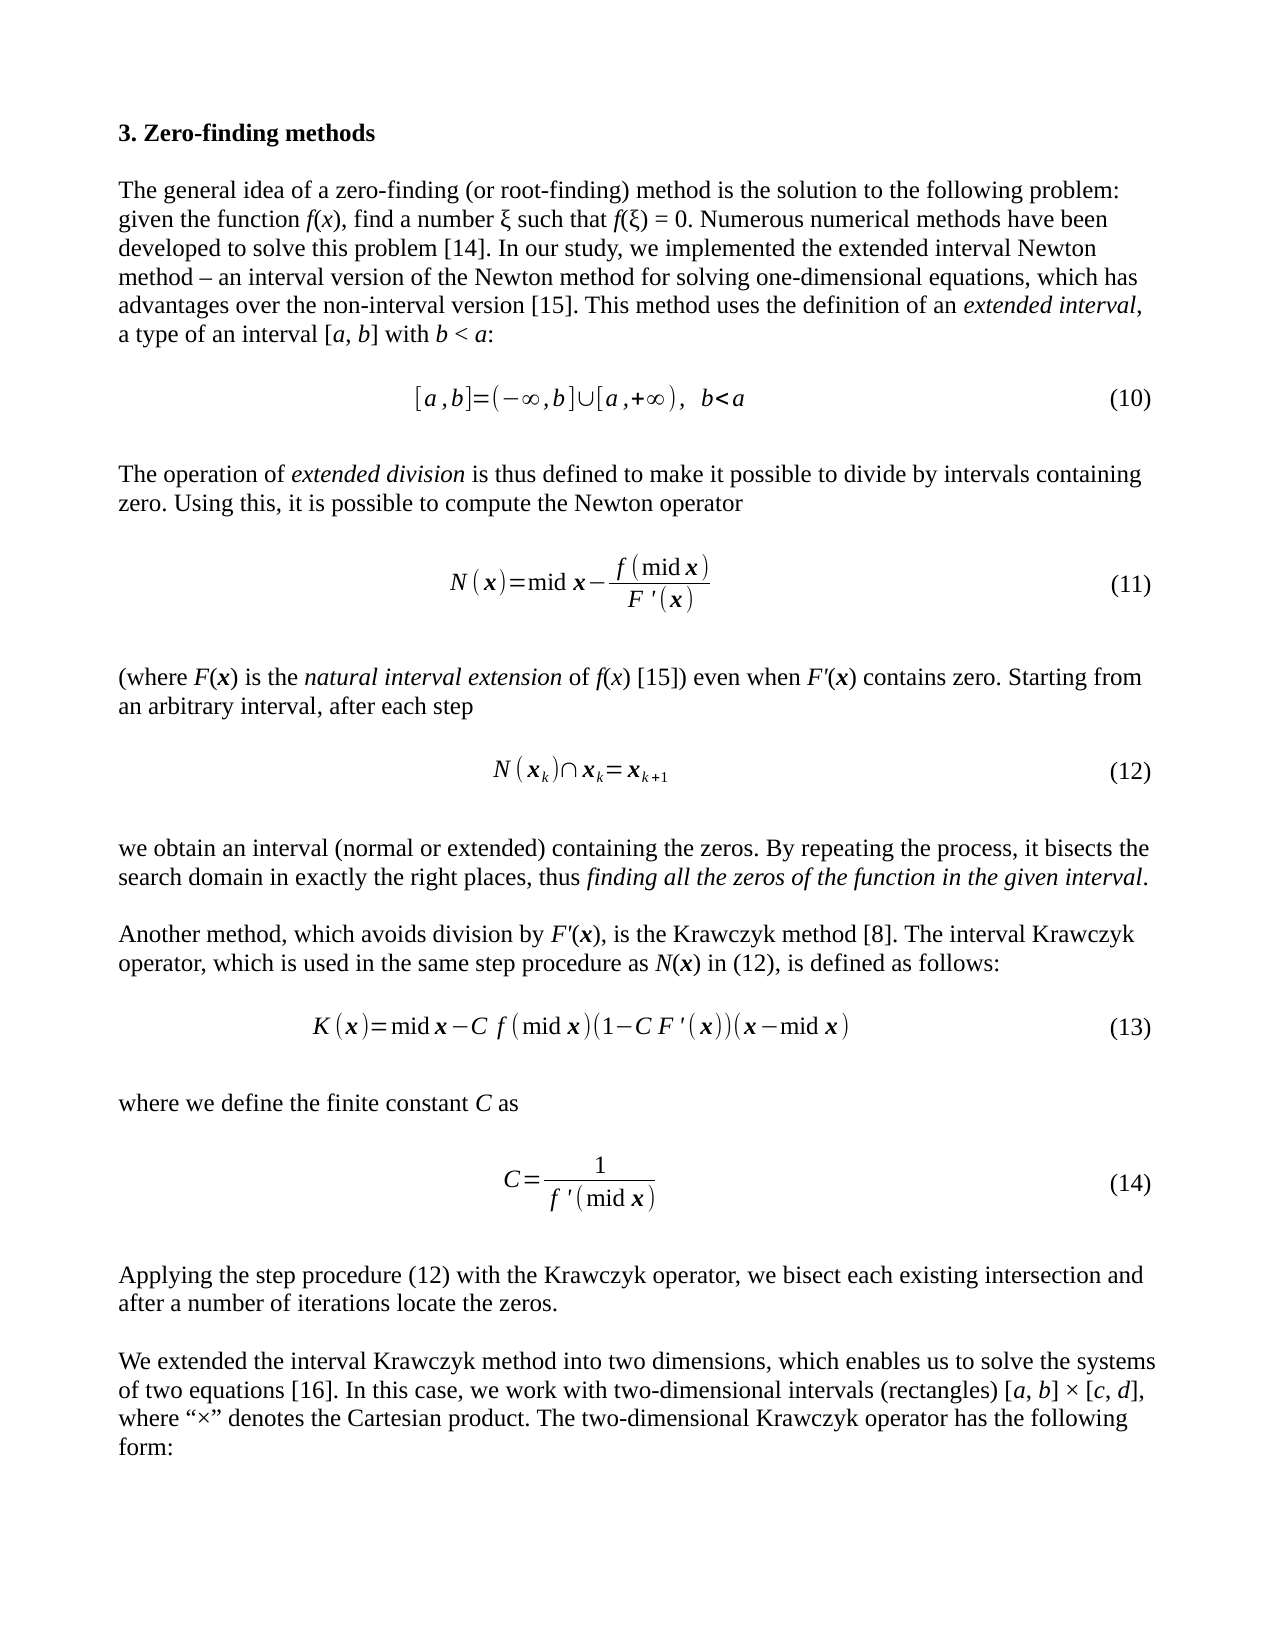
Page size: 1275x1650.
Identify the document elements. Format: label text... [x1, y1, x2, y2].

table_header (10) [1041, 377, 1157, 431]
table_header [118, 546, 1041, 633]
table_header (12) [1041, 749, 1157, 804]
text Another method, which avoids division by F'(x), is the Krawczyk method [8]. The interval Krawczyk operator, which is used in the same step procedure as N(x) in (12), is defined as follows: [118, 919, 1157, 977]
table_header [118, 749, 1041, 804]
table_header (13) [1041, 1006, 1157, 1059]
text we obtain an interval (normal or extended) containing the zeros. By repeating the process, it bisects the search domain in exactly the right places, thus finding all the zeros of the function in the given interval. [118, 833, 1157, 891]
table_header [118, 377, 1041, 431]
text (where F(x) is the natural interval extension of f(x) [15]) even when F'(x) contains zero. Starting from an arbitrary interval, after each step [118, 662, 1157, 720]
table_header [118, 1006, 1041, 1059]
text The operation of extended division is thus defined to make it possible to divide by intervals containing zero. Using this, it is possible to compute the Newton operator [118, 459, 1157, 517]
text 3. Zero-finding methods [118, 118, 1157, 147]
table_header (14) [1041, 1146, 1157, 1231]
table_header [118, 1146, 1041, 1231]
text The general idea of a zero-finding (or root-finding) method is the solution to the following problem: given the function f(x), find a number ξ such that f(ξ) = 0. Numerous numerical methods have been developed to solve this problem [14]. In our study, we implemented the extended interval Newton method – an interval version of the Newton method for solving one-dimensional equations, which has advantages over the non-interval version [15]. This method uses the definition of an extended interval, a type of an interval [a, b] with b < a: [118, 176, 1157, 348]
text We extended the interval Krawczyk method into two dimensions, which enables us to solve the systems of two equations [16]. In this case, we work with two-dimensional intervals (rectangles) [a, b] × [c, d], where “×” denotes the Cartesian product. The two-dimensional Krawczyk operator has the following form: [118, 1346, 1157, 1461]
table_header (11) [1041, 546, 1157, 633]
text Applying the step procedure (12) with the Krawczyk operator, we bisect each existing intersection and after a number of iterations locate the zeros. [118, 1260, 1157, 1317]
text where we define the finite constant C as [118, 1088, 1157, 1117]
